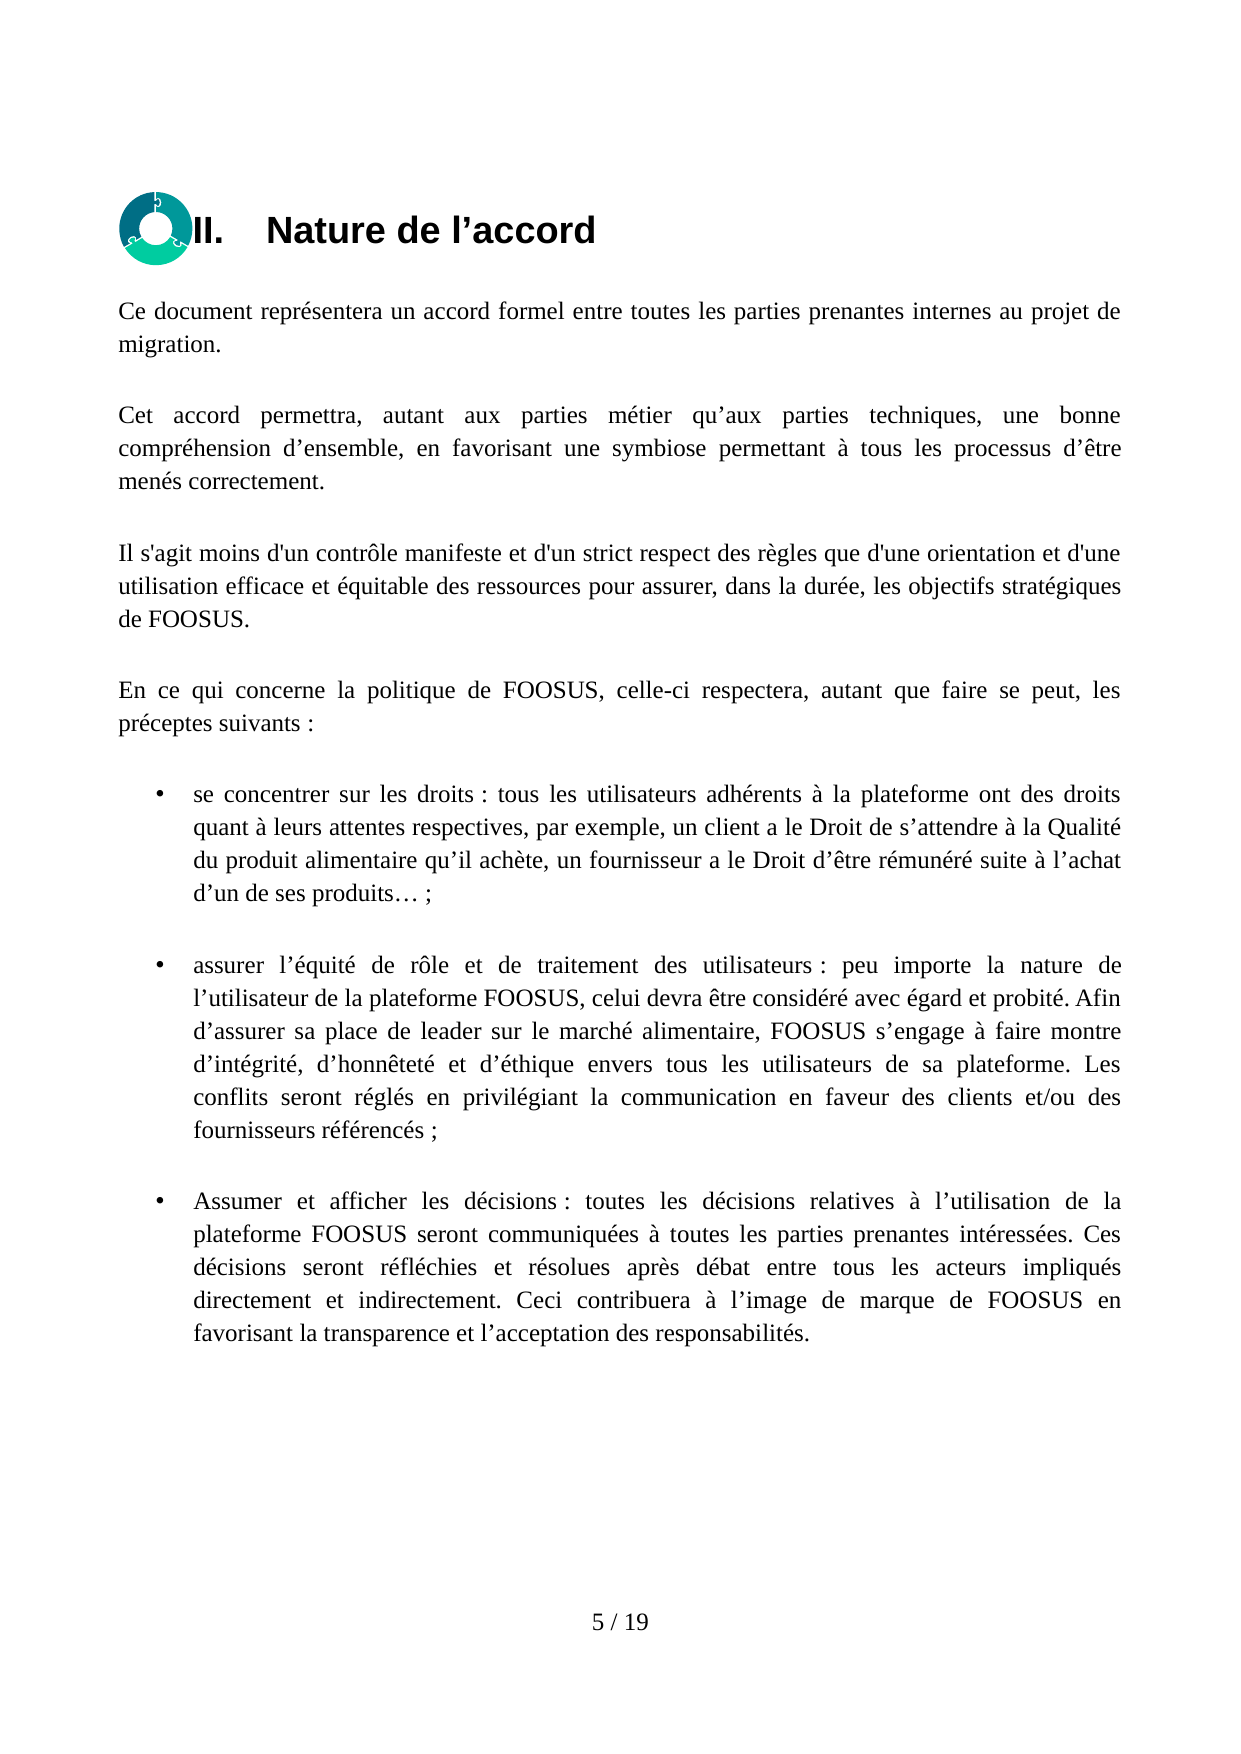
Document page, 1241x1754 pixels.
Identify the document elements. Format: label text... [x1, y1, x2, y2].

text En ce qui concerne la politique de FOOSUS, celle-ci respectera, autant que faire se peut, les préceptes suivants : [118, 675, 1122, 737]
list Assumer et afficher les décisions : toutes les décisions relatives à l’utilisation de la plateforme FOOSUS seront communiquées à toutes les parties prenantes intéressées. Ces décisions seront réfléchies et résolues après débat entre tous les acteurs impliqués directement et indirectement. Ceci contribuera à l’image de marque de FOOSUS en favorisant la transparence et l’acceptation des responsabilités. [156, 1186, 1122, 1347]
subtitle [140, 207, 172, 245]
text Il s'agit moins d'un contrôle manifeste et d'un strict respect des règles que d'une orientation et d'une utilisation efficace et équitable des ressources pour assurer, dans la durée, les objectifs stratégiques de FOOSUS. [118, 538, 1122, 632]
subtitle Nature de l’accord [186, 207, 1122, 251]
list assurer l’équité de rôle et de traitement des utilisateurs : peu importe la nature de l’utilisateur de la plateforme FOOSUS, celui devra être considéré avec égard et probité. Afin d’assurer sa place de leader sur le marché alimentaire, FOOSUS s’engage à faire montre d’intégrité, d’honnêteté et d’éthique envers tous les utilisateurs de sa plateforme. Les conflits seront réglés en privilégiant la communication en faveur des clients et/ou des fournisseurs référencés ; [156, 950, 1122, 1144]
text Ce document représentera un accord formel entre toutes les parties prenantes internes au projet de migration. [118, 296, 1122, 358]
text Cet accord permettra, autant aux parties métier qu’aux parties techniques, une bonne compréhension d’ensemble, en favorisant une symbiose permettant à tous les processus d’être menés correctement. [118, 400, 1122, 495]
list se concentrer sur les droits : tous les utilisateurs adhérents à la plateforme ont des droits quant à leurs attentes respectives, par exemple, un client a le Droit de s’attendre à la Qualité du produit alimentaire qu’il achète, un fournisseur a le Droit d’être rémunéré suite à l’achat d’un de ses produits… ; [156, 779, 1122, 907]
